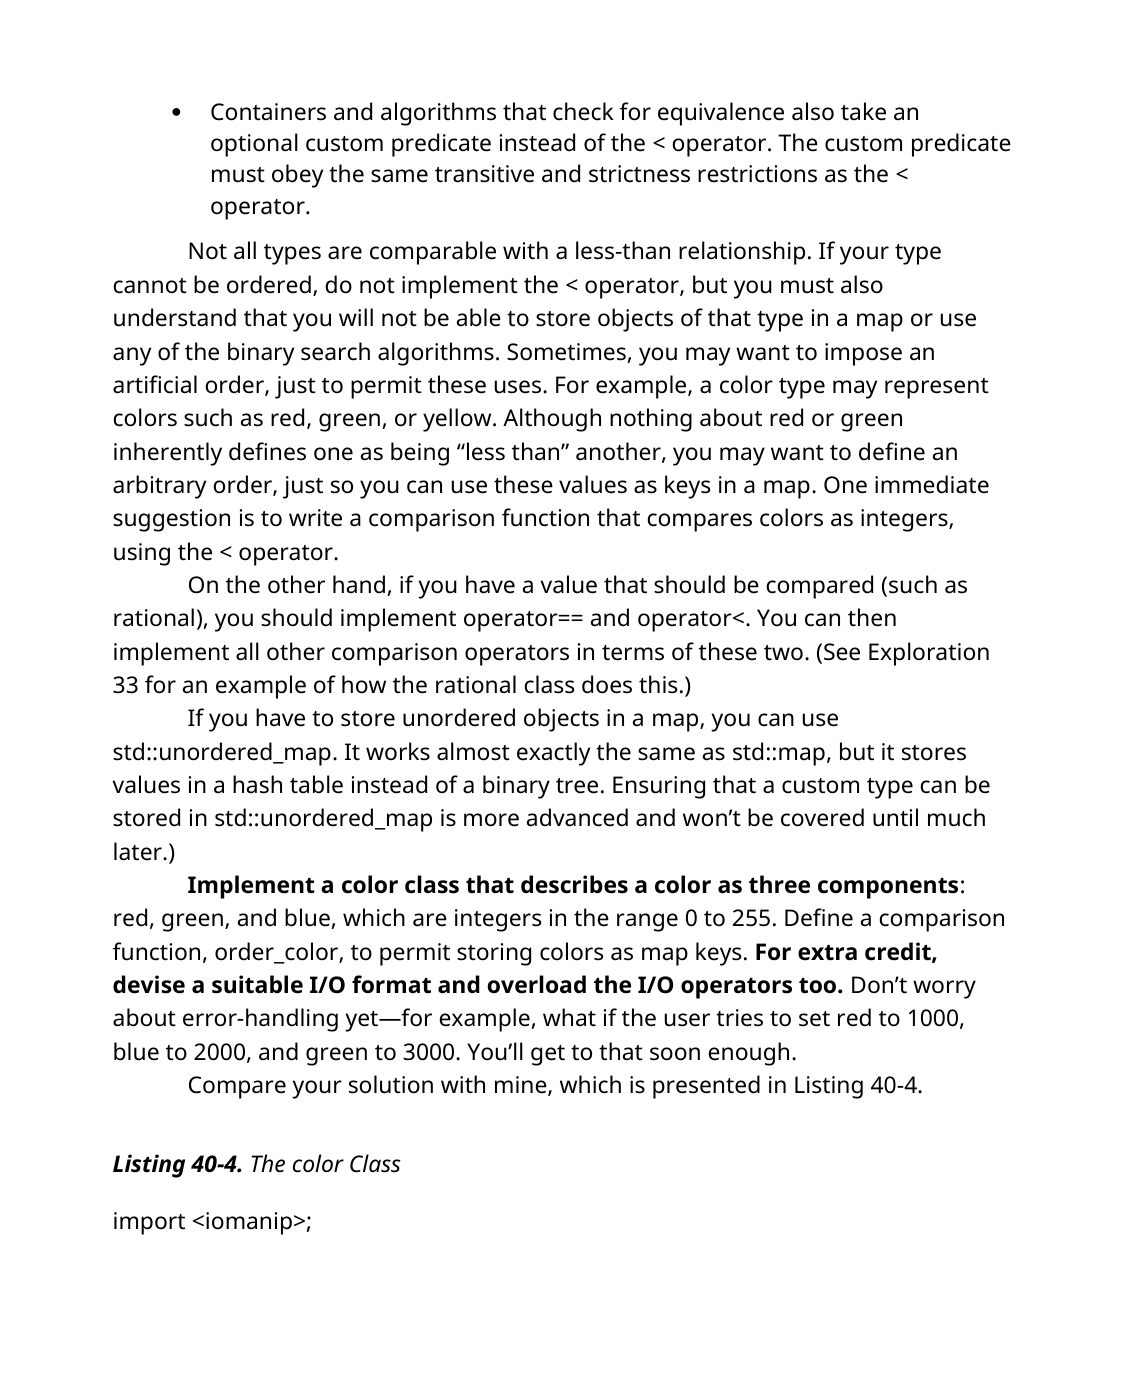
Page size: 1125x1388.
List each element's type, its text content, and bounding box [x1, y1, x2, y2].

list Containers and algorithms that check for equivalence also take an optional custom predicate instead of the < operator. The custom predicate must obey the same transitive and strictness restrictions as the < operator. [172, 96, 1012, 221]
text If you have to store unordered objects in a map, you can use std::unordered_map. It works almost exactly the same as std::map, but it stores values in a hash table instead of a binary tree. Ensuring that a custom type can be stored in std::unordered_map is more advanced and won’t be covered until much later.) [112, 700, 1012, 867]
text import <iomanip>; [112, 1205, 1012, 1236]
text Listing 40-4. The color Class [112, 1148, 1012, 1179]
text Implement a color class that describes a color as three components: red, green, and blue, which are integers in the range 0 to 255. Define a comparison function, order_color, to permit storing colors as map keys. For extra credit, devise a suitable I/O format and overload the I/O operators too. Don’t worry about error-handling yet—for example, what if the user tries to set red to 1000, blue to 2000, and green to 3000. You’ll get to that soon enough. [112, 867, 1012, 1067]
text Not all types are comparable with a less-than relationship. If your type cannot be ordered, do not implement the < operator, but you must also understand that you will not be able to store objects of that type in a map or use any of the binary search algorithms. Sometimes, you may want to impose an artificial order, just to permit these uses. For example, a color type may represent colors such as red, green, or yellow. Although nothing about red or green inherently defines one as being “less than” another, you may want to define an arbitrary order, just so you can use these values as keys in a map. One immediate suggestion is to write a comparison function that compares colors as integers, using the < operator. [112, 233, 1012, 567]
text Compare your solution with mine, which is presented in Listing 40-4. [112, 1067, 1012, 1100]
text On the other hand, if you have a value that should be compared (such as rational), you should implement operator== and operator<. You can then implement all other comparison operators in terms of these two. (See Exploration 33 for an example of how the rational class does this.) [112, 567, 1012, 700]
